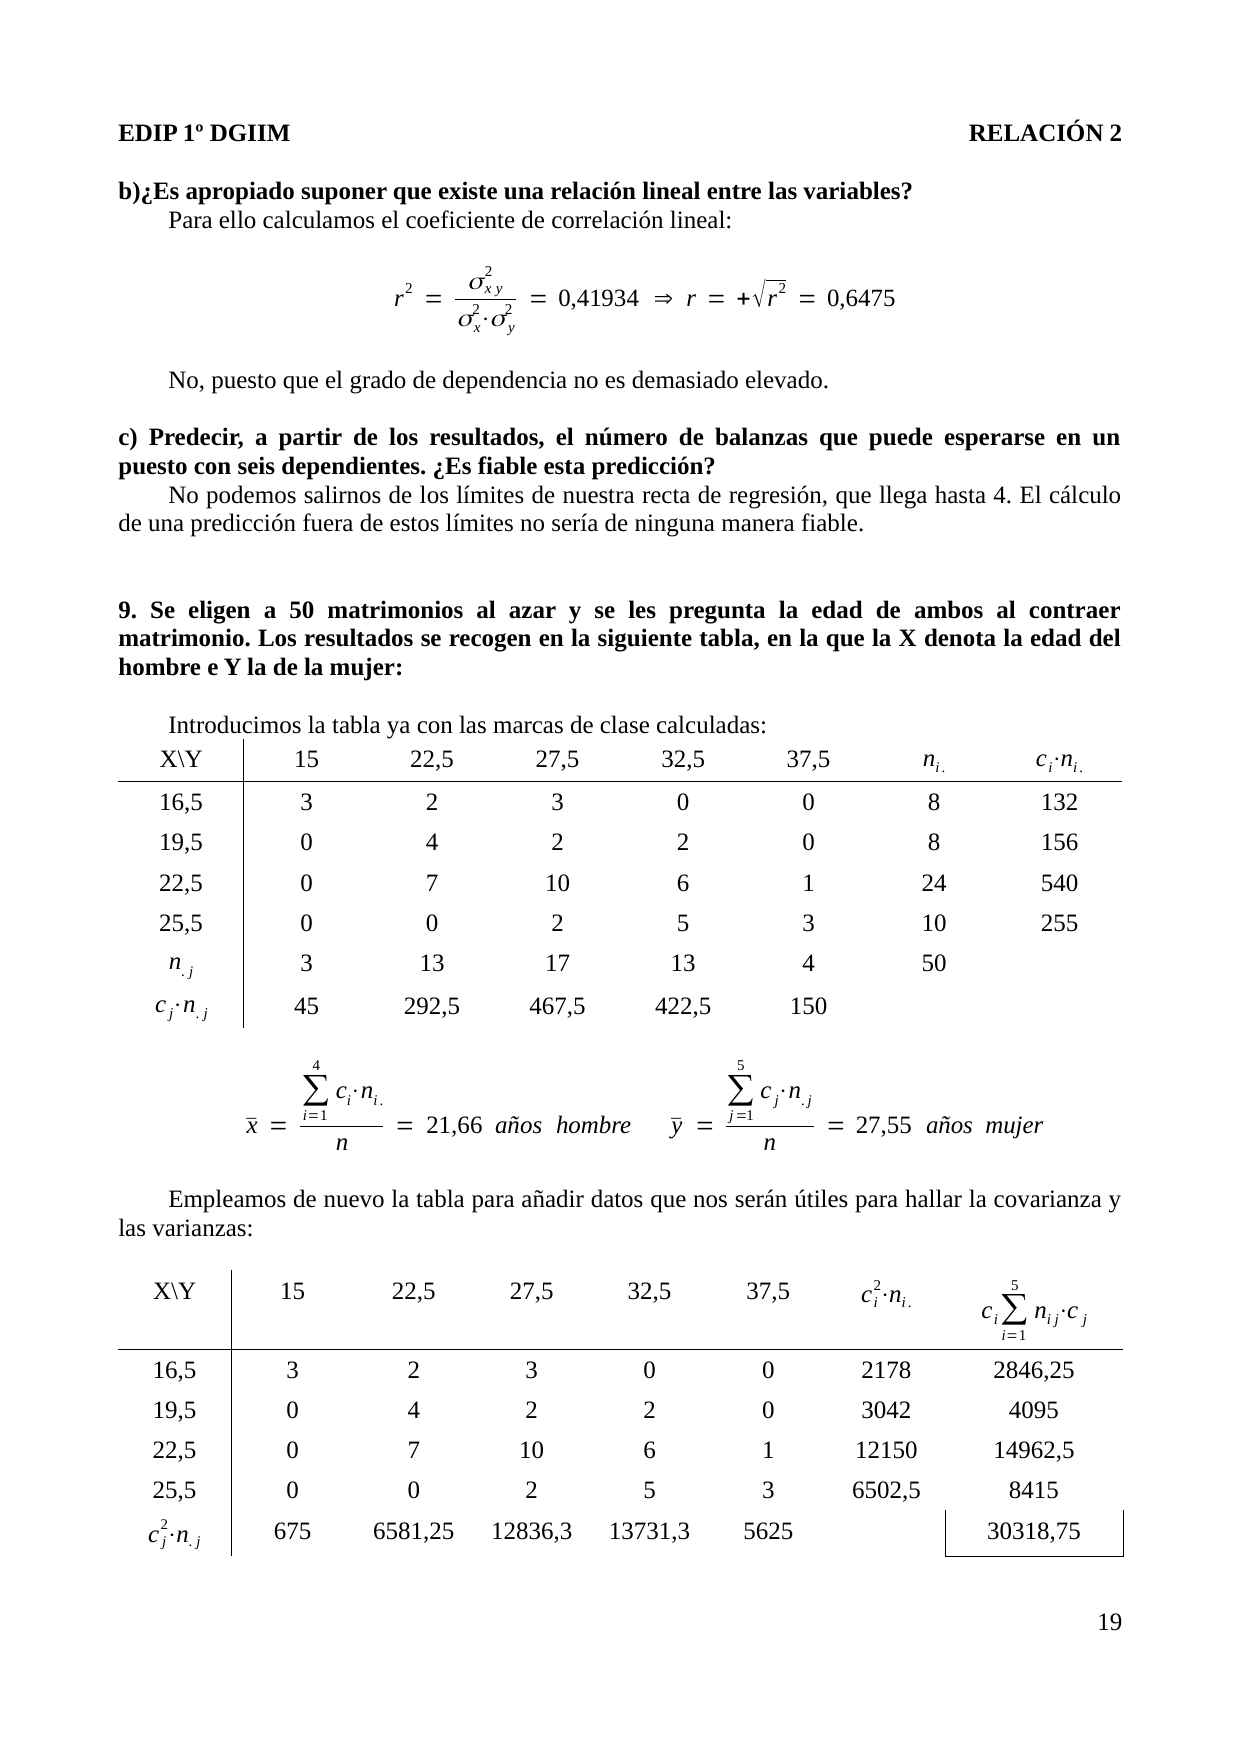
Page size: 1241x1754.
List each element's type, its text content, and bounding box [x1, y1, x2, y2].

table_cell 156 [997, 822, 1122, 862]
table_cell 0 [244, 902, 369, 942]
table_header 15 [232, 1270, 354, 1349]
table_cell 12150 [828, 1430, 945, 1470]
table_cell [118, 1510, 231, 1556]
table_cell 50 [871, 942, 997, 985]
table_cell 10 [871, 902, 997, 942]
table_cell 13 [369, 942, 494, 985]
table_cell 13731,3 [590, 1510, 709, 1556]
text c) Predecir, a partir de los resultados, el número de balanzas que puede esperarse en un puesto con seis dependientes. ¿Es fiable esta predicción? [118, 422, 1122, 480]
table_cell 2 [620, 822, 746, 862]
table_cell 2 [369, 782, 494, 822]
table_cell 1 [709, 1430, 827, 1470]
table_cell 0 [620, 782, 746, 822]
table_cell 19,5 [118, 1389, 231, 1429]
text Para ello calculamos el coeficiente de correlación lineal: [118, 205, 1122, 234]
table_header X\Y [118, 1270, 231, 1349]
table_cell 8415 [945, 1470, 1123, 1510]
table_cell [871, 985, 997, 1028]
table_cell 467,5 [495, 985, 620, 1028]
table_cell 2178 [828, 1350, 945, 1389]
table_cell 7 [369, 862, 494, 902]
table_header [945, 1270, 1123, 1349]
text 9. Se eligen a 50 matrimonios al azar y se les pregunta la edad de ambos al contraer matrimonio. Los resultados se recogen en la siguiente tabla, en la que la X denota la edad del hombre e Y la de la mujer: [118, 595, 1122, 681]
table_header 32,5 [620, 739, 746, 781]
table_cell 3 [232, 1350, 354, 1389]
table_cell 6502,5 [828, 1470, 945, 1510]
table_cell 6581,25 [354, 1510, 473, 1556]
text No podemos salirnos de los límites de nuestra recta de regresión, que llega hasta 4. El cálculo de una predicción fuera de estos límites no sería de ninguna manera fiable. [118, 480, 1122, 537]
table_cell 30318,75 [946, 1510, 1123, 1556]
table_cell 675 [232, 1510, 354, 1556]
table_header 27,5 [473, 1270, 590, 1349]
table_header X\Y [118, 739, 243, 781]
table_cell 5625 [709, 1510, 827, 1556]
table_header [871, 739, 997, 781]
table_cell 2 [590, 1389, 709, 1429]
table_cell 3 [495, 782, 620, 822]
table_cell 3 [709, 1470, 827, 1510]
table_cell 0 [709, 1350, 827, 1389]
table_cell 0 [244, 862, 369, 902]
table_cell 0 [746, 822, 871, 862]
table_cell 0 [746, 782, 871, 822]
table_cell 0 [232, 1470, 354, 1510]
table_cell 6 [620, 862, 746, 902]
table_cell 4 [746, 942, 871, 985]
table_cell 3 [244, 782, 369, 822]
table_cell 8 [871, 822, 997, 862]
table_cell 6 [590, 1430, 709, 1470]
table_cell 1 [746, 862, 871, 902]
table_cell 150 [746, 985, 871, 1028]
table_cell 4095 [945, 1389, 1123, 1429]
table_cell 12836,3 [473, 1510, 590, 1556]
table_cell 3 [746, 902, 871, 942]
table_header 27,5 [495, 739, 620, 781]
table_header 37,5 [746, 739, 871, 781]
table_cell [828, 1510, 945, 1556]
table_cell 45 [244, 985, 369, 1028]
table_header 22,5 [369, 739, 494, 781]
table_cell 2846,25 [945, 1350, 1123, 1389]
table_cell 2 [473, 1470, 590, 1510]
table_cell 4 [354, 1389, 473, 1429]
table_cell 422,5 [620, 985, 746, 1028]
table_cell 5 [620, 902, 746, 942]
table_cell 8 [871, 782, 997, 822]
table_cell 22,5 [118, 862, 243, 902]
table_cell [118, 985, 243, 1028]
table_cell 132 [997, 782, 1122, 822]
table_cell 24 [871, 862, 997, 902]
table_cell [997, 985, 1122, 1028]
text No, puesto que el grado de dependencia no es demasiado elevado. [118, 365, 1122, 393]
table_cell 0 [354, 1470, 473, 1510]
text Empleamos de nuevo la tabla para añadir datos que nos serán útiles para hallar la covarianza y las varianzas: [118, 1184, 1122, 1242]
table_cell 5 [590, 1470, 709, 1510]
table_header 22,5 [354, 1270, 473, 1349]
table_cell 0 [232, 1430, 354, 1470]
table_cell 19,5 [118, 822, 243, 862]
table_cell 2 [495, 902, 620, 942]
text Introducimos la tabla ya con las marcas de clase calculadas: [118, 710, 1122, 738]
table_cell 13 [620, 942, 746, 985]
table_cell [997, 942, 1122, 985]
table_cell 540 [997, 862, 1122, 902]
table_cell 16,5 [118, 782, 243, 822]
table_cell 0 [244, 822, 369, 862]
table_cell 2 [473, 1389, 590, 1429]
table_cell 10 [473, 1430, 590, 1470]
table_cell 0 [709, 1389, 827, 1429]
table_cell 3042 [828, 1389, 945, 1429]
table_cell 292,5 [369, 985, 494, 1028]
table_header [828, 1270, 945, 1349]
table_cell 0 [369, 902, 494, 942]
table_cell 3 [244, 942, 369, 985]
table_cell 0 [590, 1350, 709, 1389]
table_cell 0 [232, 1389, 354, 1429]
table_cell 22,5 [118, 1430, 231, 1470]
table_cell 3 [473, 1350, 590, 1389]
table_cell 7 [354, 1430, 473, 1470]
table_cell 25,5 [118, 1470, 231, 1510]
table_header 32,5 [590, 1270, 709, 1349]
table_header 15 [244, 739, 369, 781]
table_cell [118, 942, 243, 985]
table_header 37,5 [709, 1270, 827, 1349]
table_header [997, 739, 1122, 781]
table_cell 2 [354, 1350, 473, 1389]
table_cell 4 [369, 822, 494, 862]
table_cell 255 [997, 902, 1122, 942]
table_cell 16,5 [118, 1350, 231, 1389]
text b)¿Es apropiado suponer que existe una relación lineal entre las variables? [118, 176, 1122, 205]
table_cell 14962,5 [945, 1430, 1123, 1470]
table_cell 17 [495, 942, 620, 985]
table_cell 10 [495, 862, 620, 902]
table_cell 25,5 [118, 902, 243, 942]
table_cell 2 [495, 822, 620, 862]
